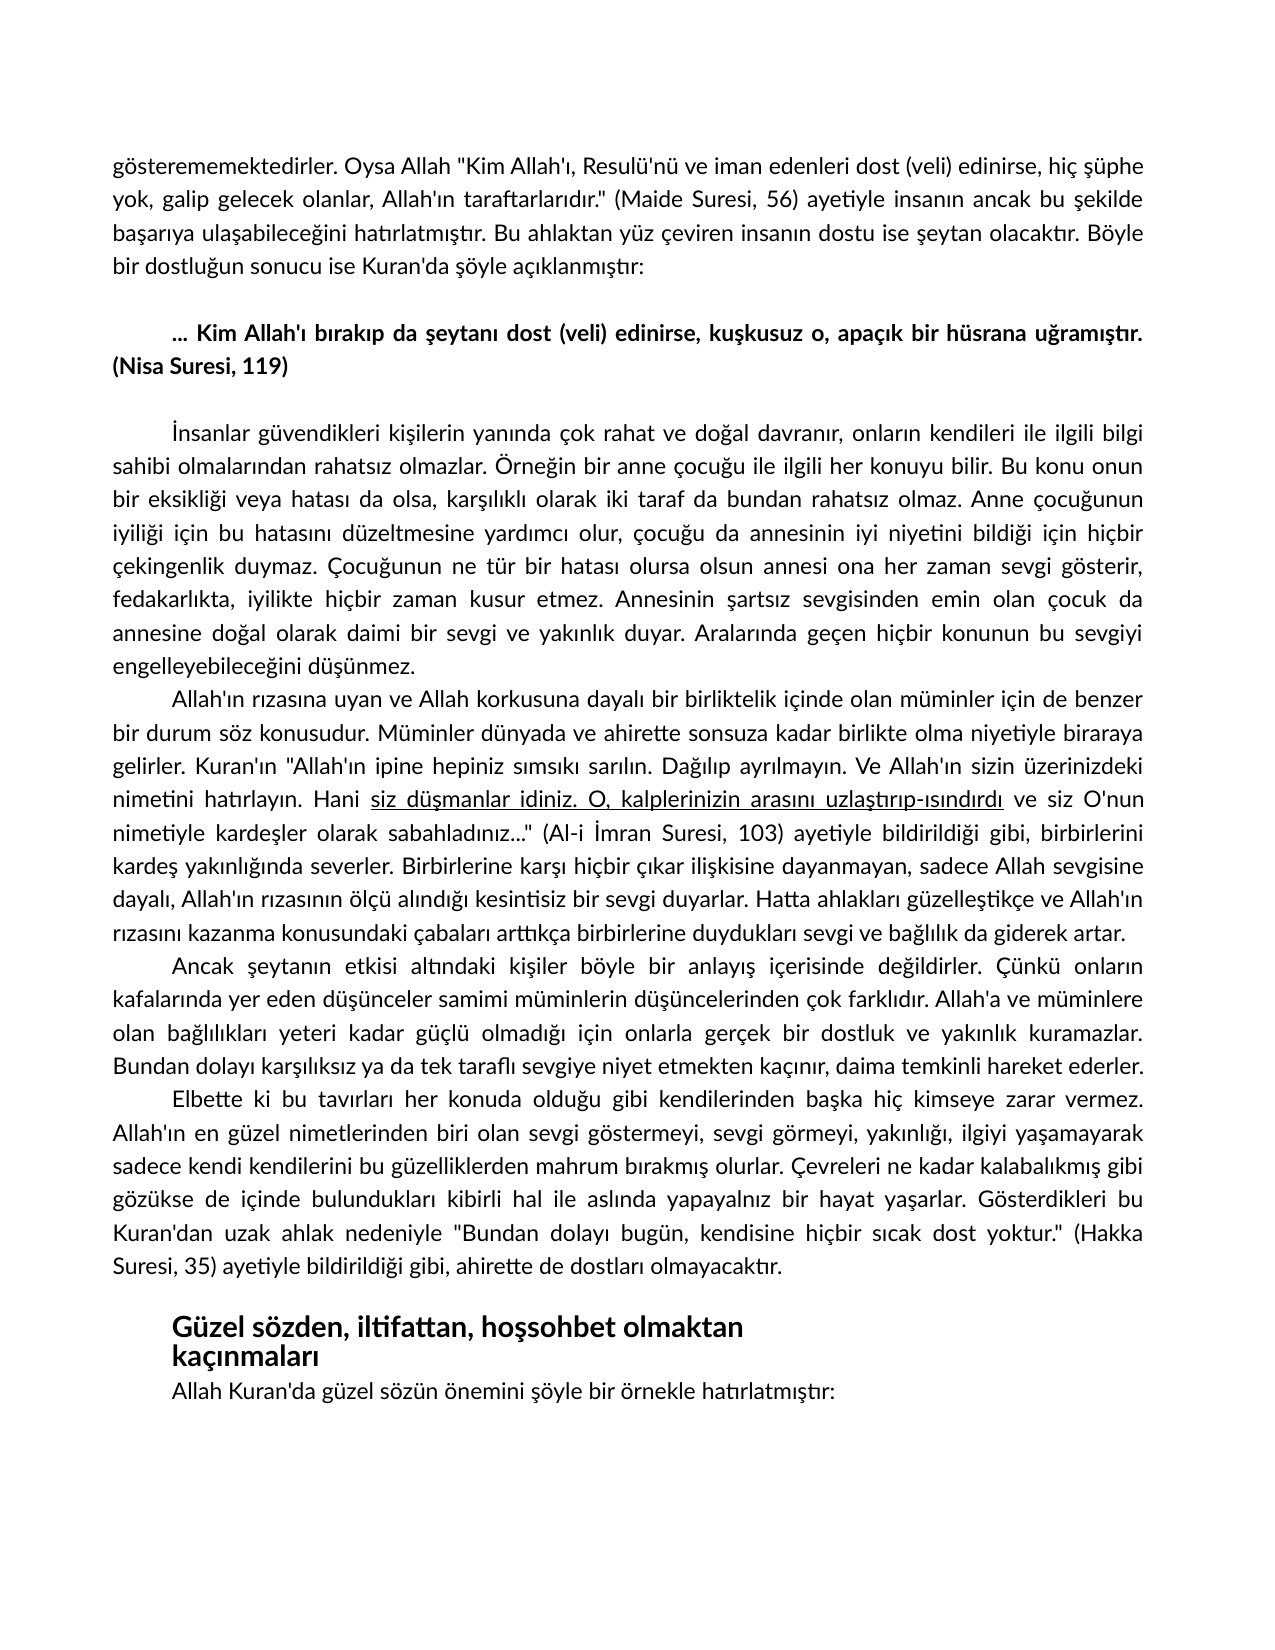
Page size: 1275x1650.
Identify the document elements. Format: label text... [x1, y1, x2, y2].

text İnsanlar güvendikleri kişilerin yanında çok rahat ve doğal davranır, onların kendileri ile ilgili bilgi sahibi olmalarından rahatsız olmazlar. Örneğin bir anne çocuğu ile ilgili her konuyu bilir. Bu konu onun bir eksikliği veya hatası da olsa, karşılıklı olarak iki taraf da bundan rahatsız olmaz. Anne çocuğunun iyiliği için bu hatasını düzeltmesine yardımcı olur, çocuğu da annesinin iyi niyetini bildiği için hiçbir çekingenlik duymaz. Çocuğunun ne tür bir hatası olursa olsun annesi ona her zaman sevgi gösterir, fedakarlıkta, iyilikte hiçbir zaman kusur etmez. Annesinin şartsız sevgisinden emin olan çocuk da annesine doğal olarak daimi bir sevgi ve yakınlık duyar. Aralarında geçen hiçbir konunun bu sevgiyi engelleyebileceğini düşünmez. [112, 414, 1145, 681]
text Ancak şeytanın etkisi altındaki kişiler böyle bir anlayış içerisinde değildirler. Çünkü onların kafalarında yer eden düşünceler samimi müminlerin düşüncelerinden çok farklıdır. Allah'a ve müminlere olan bağlılıkları yeteri kadar güçlü olmadığı için onlarla gerçek bir dostluk ve yakınlık kuramazlar. Bundan dolayı karşılıksız ya da tek taraflı sevgiye niyet etmekten kaçınır, daima temkinli hareket ederler. [112, 948, 1145, 1081]
text gösterememektedirler. Oysa Allah "Kim Allah'ı, Resulü'nü ve iman edenleri dost (veli) edinirse, hiç şüphe yok, galip gelecek olanlar, Allah'ın taraftarlarıdır." (Maide Suresi, 56) ayetiyle insanın ancak bu şekilde başarıya ulaşabileceğini hatırlatmıştır. Bu ahlaktan yüz çeviren insanın dostu ise şeytan olacaktır. Böyle bir dostluğun sonucu ise Kuran'da şöyle açıklanmıştır: [112, 148, 1145, 281]
text Allah Kuran'da güzel sözün önemini şöyle bir örnekle hatırlatmıştır: [112, 1373, 1145, 1406]
text Elbette ki bu tavırları her konuda olduğu gibi kendilerinden başka hiç kimseye zarar vermez. Allah'ın en güzel nimetlerinden biri olan sevgi göstermeyi, sevgi görmeyi, yakınlığı, ilgiyi yaşamayarak sadece kendi kendilerini bu güzelliklerden mahrum bırakmış olurlar. Çevreleri ne kadar kalabalıkmış gibi gözükse de içinde bulundukları kibirli hal ile aslında yapayalnız bir hayat yaşarlar. Gösterdikleri bu Kuran'dan uzak ahlak nedeniyle "Bundan dolayı bugün, kendisine hiçbir sıcak dost yoktur." (Hakka Suresi, 35) ayetiyle bildirildiği gibi, ahirette de dostları olmayacaktır. [112, 1081, 1145, 1281]
text Güzel sözden, iltifattan, hoşsohbet olmaktan [112, 1314, 1145, 1343]
text Allah'ın rızasına uyan ve Allah korkusuna dayalı bir birliktelik içinde olan müminler için de benzer bir durum söz konusudur. Müminler dünyada ve ahirette sonsuza kadar birlikte olma niyetiyle biraraya gelirler. Kuran'ın "Allah'ın ipine hepiniz sımsıkı sarılın. Dağılıp ayrılmayın. Ve Allah'ın sizin üzerinizdeki nimetini hatırlayın. Hani siz düşmanlar idiniz. O, kalplerinizin arasını uzlaştırıp-ısındırdı ve siz O'nun nimetiyle kardeşler olarak sabahladınız..." (Al-i İmran Suresi, 103) ayetiyle bildirildiği gibi, birbirlerini kardeş yakınlığında severler. Birbirlerine karşı hiçbir çıkar ilişkisine dayanmayan, sadece Allah sevgisine dayalı, Allah'ın rızasının ölçü alındığı kesintisiz bir sevgi duyarlar. Hatta ahlakları güzelleştikçe ve Allah'ın rızasını kazanma konusundaki çabaları arttıkça birbirlerine duydukları sevgi ve bağlılık da giderek artar. [112, 681, 1145, 948]
text kaçınmaları [112, 1343, 1145, 1373]
text ... Kim Allah'ı bırakıp da şeytanı dost (veli) edinirse, kuşkusuz o, apaçık bir hüsrana uğramıştır. (Nisa Suresi, 119) [112, 314, 1145, 381]
